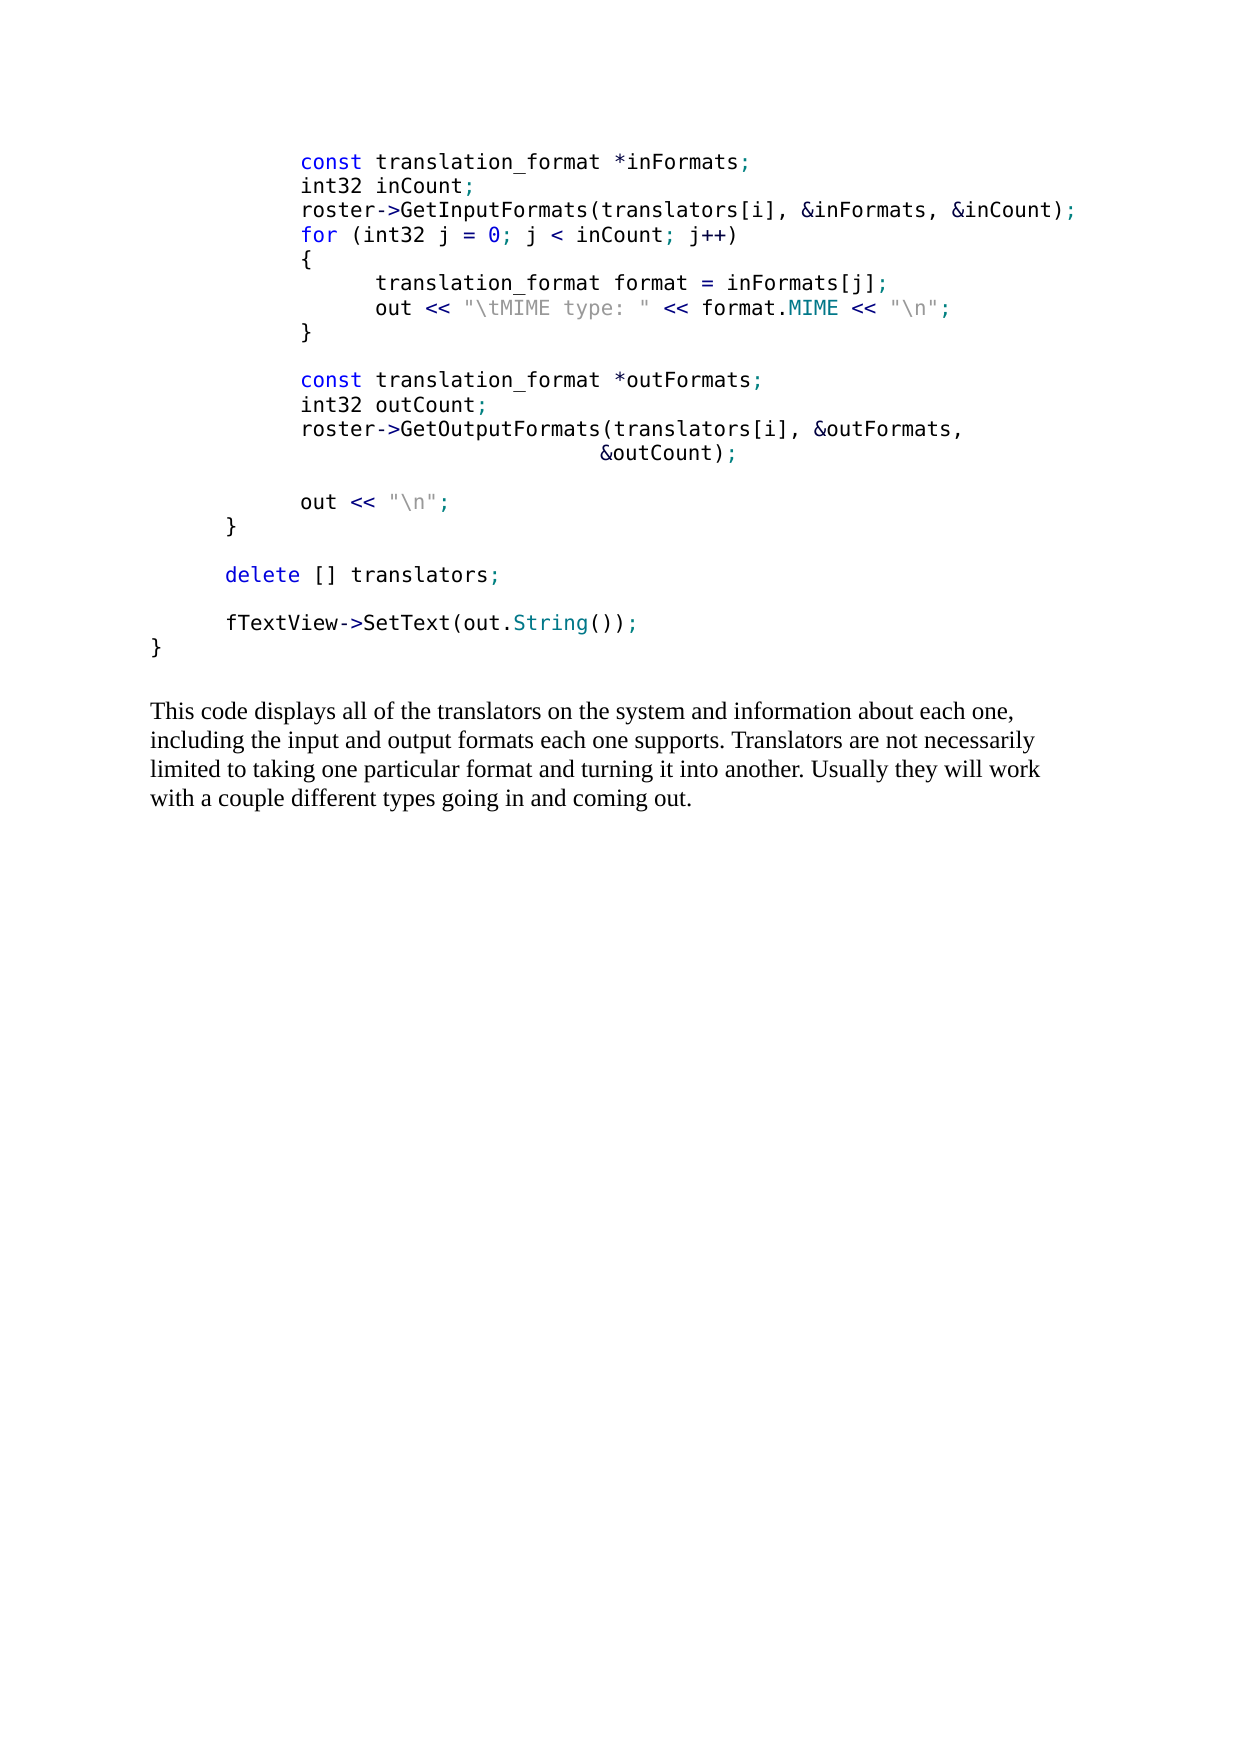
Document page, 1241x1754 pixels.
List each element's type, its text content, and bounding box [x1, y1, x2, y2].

text for (int32 j = 0; j < inCount; j++) [150, 223, 1090, 247]
text fTextView->SetText(out.String()); [150, 611, 1090, 635]
text out << "\n"; [150, 490, 1090, 514]
text This code displays all of the translators on the system and information about each one, including the input and output formats each one supports. Translators are not necessarily limited to taking one particular format and turning it into another. Usually they will work with a couple different types going in and coming out. [150, 696, 1090, 811]
text roster->GetInputFormats(translators[i], &inFormats, &inCount); [150, 198, 1090, 223]
text &outCount); [150, 441, 1090, 466]
text translation_format format = inFormats[j]; [150, 271, 1090, 296]
text delete [] translators; [150, 563, 1090, 587]
text int32 inCount; [150, 174, 1090, 198]
text roster->GetOutputFormats(translators[i], &outFormats, [150, 417, 1090, 441]
text { [150, 247, 1090, 271]
text } [150, 635, 1090, 660]
text const translation_format *inFormats; [150, 150, 1090, 174]
text const translation_format *outFormats; [150, 368, 1090, 393]
text } [150, 514, 1090, 538]
text } [150, 320, 1090, 344]
text out << "\tMIME type: " << format.MIME << "\n"; [150, 296, 1090, 320]
text int32 outCount; [150, 393, 1090, 417]
